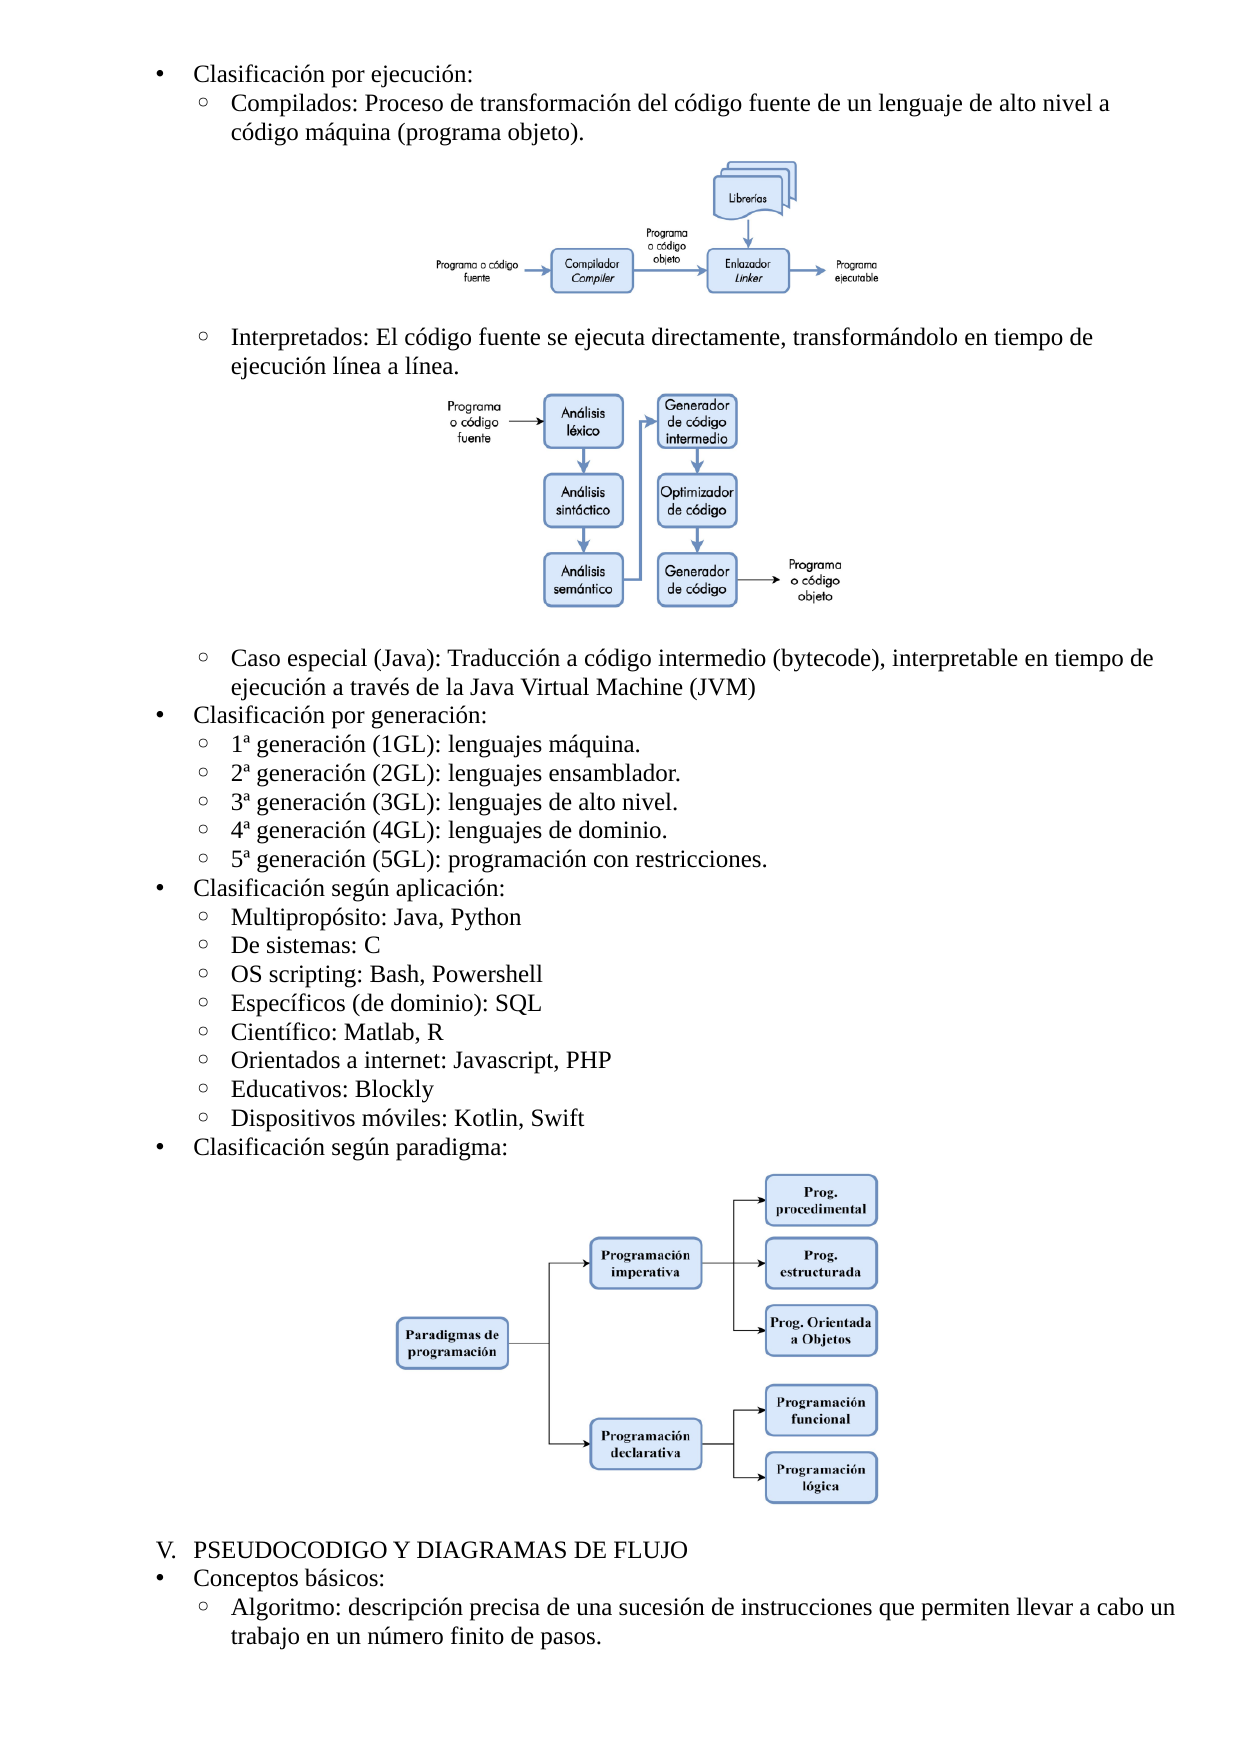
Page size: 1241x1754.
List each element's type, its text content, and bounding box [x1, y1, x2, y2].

list Dispositivos móviles: Kotlin, Swift [193, 1103, 1181, 1132]
list Clasificación por generación: [156, 700, 1181, 729]
list Clasificación según aplicación: [156, 873, 1181, 902]
picture [444, 386, 848, 615]
list Algoritmo: descripción precisa de una sucesión de instrucciones que permiten llevar a cabo un trabajo en un número finito de pasos. [193, 1592, 1181, 1650]
list Multipropósito: Java, Python [193, 902, 1181, 930]
list 5ª generación (5GL): programación con restricciones. [193, 844, 1181, 873]
list Específicos (de dominio): SQL [193, 988, 1181, 1017]
list Conceptos básicos: [156, 1563, 1181, 1592]
list Orientados a internet: Javascript, PHP [193, 1045, 1181, 1074]
list Clasificación según paradigma: [156, 1132, 1181, 1160]
list Compilados: Proceso de transformación del código fuente de un lenguaje de alto nivel a código máquina (programa objeto). [193, 88, 1181, 145]
list Interpretados: El código fuente se ejecuta directamente, transformándolo en tiempo de ejecución línea a línea. [193, 322, 1181, 380]
list 4ª generación (4GL): lenguajes de dominio. [193, 815, 1181, 844]
list PSEUDOCODIGO Y DIAGRAMAS DE FLUJO [156, 1535, 1181, 1563]
picture [434, 155, 893, 294]
picture [393, 1171, 881, 1506]
list Científico: Matlab, R [193, 1017, 1181, 1045]
list 3ª generación (3GL): lenguajes de alto nivel. [193, 787, 1181, 815]
list Clasificación por ejecución: [156, 59, 1181, 88]
list De sistemas: C [193, 930, 1181, 959]
list 1ª generación (1GL): lenguajes máquina. [193, 729, 1181, 758]
list 2ª generación (2GL): lenguajes ensamblador. [193, 758, 1181, 787]
list OS scripting: Bash, Powershell [193, 959, 1181, 988]
list Caso especial (Java): Traducción a código intermedio (bytecode), interpretable en tiempo de ejecución a través de la Java Virtual Machine (JVM) [193, 643, 1181, 700]
list Educativos: Blockly [193, 1074, 1181, 1103]
